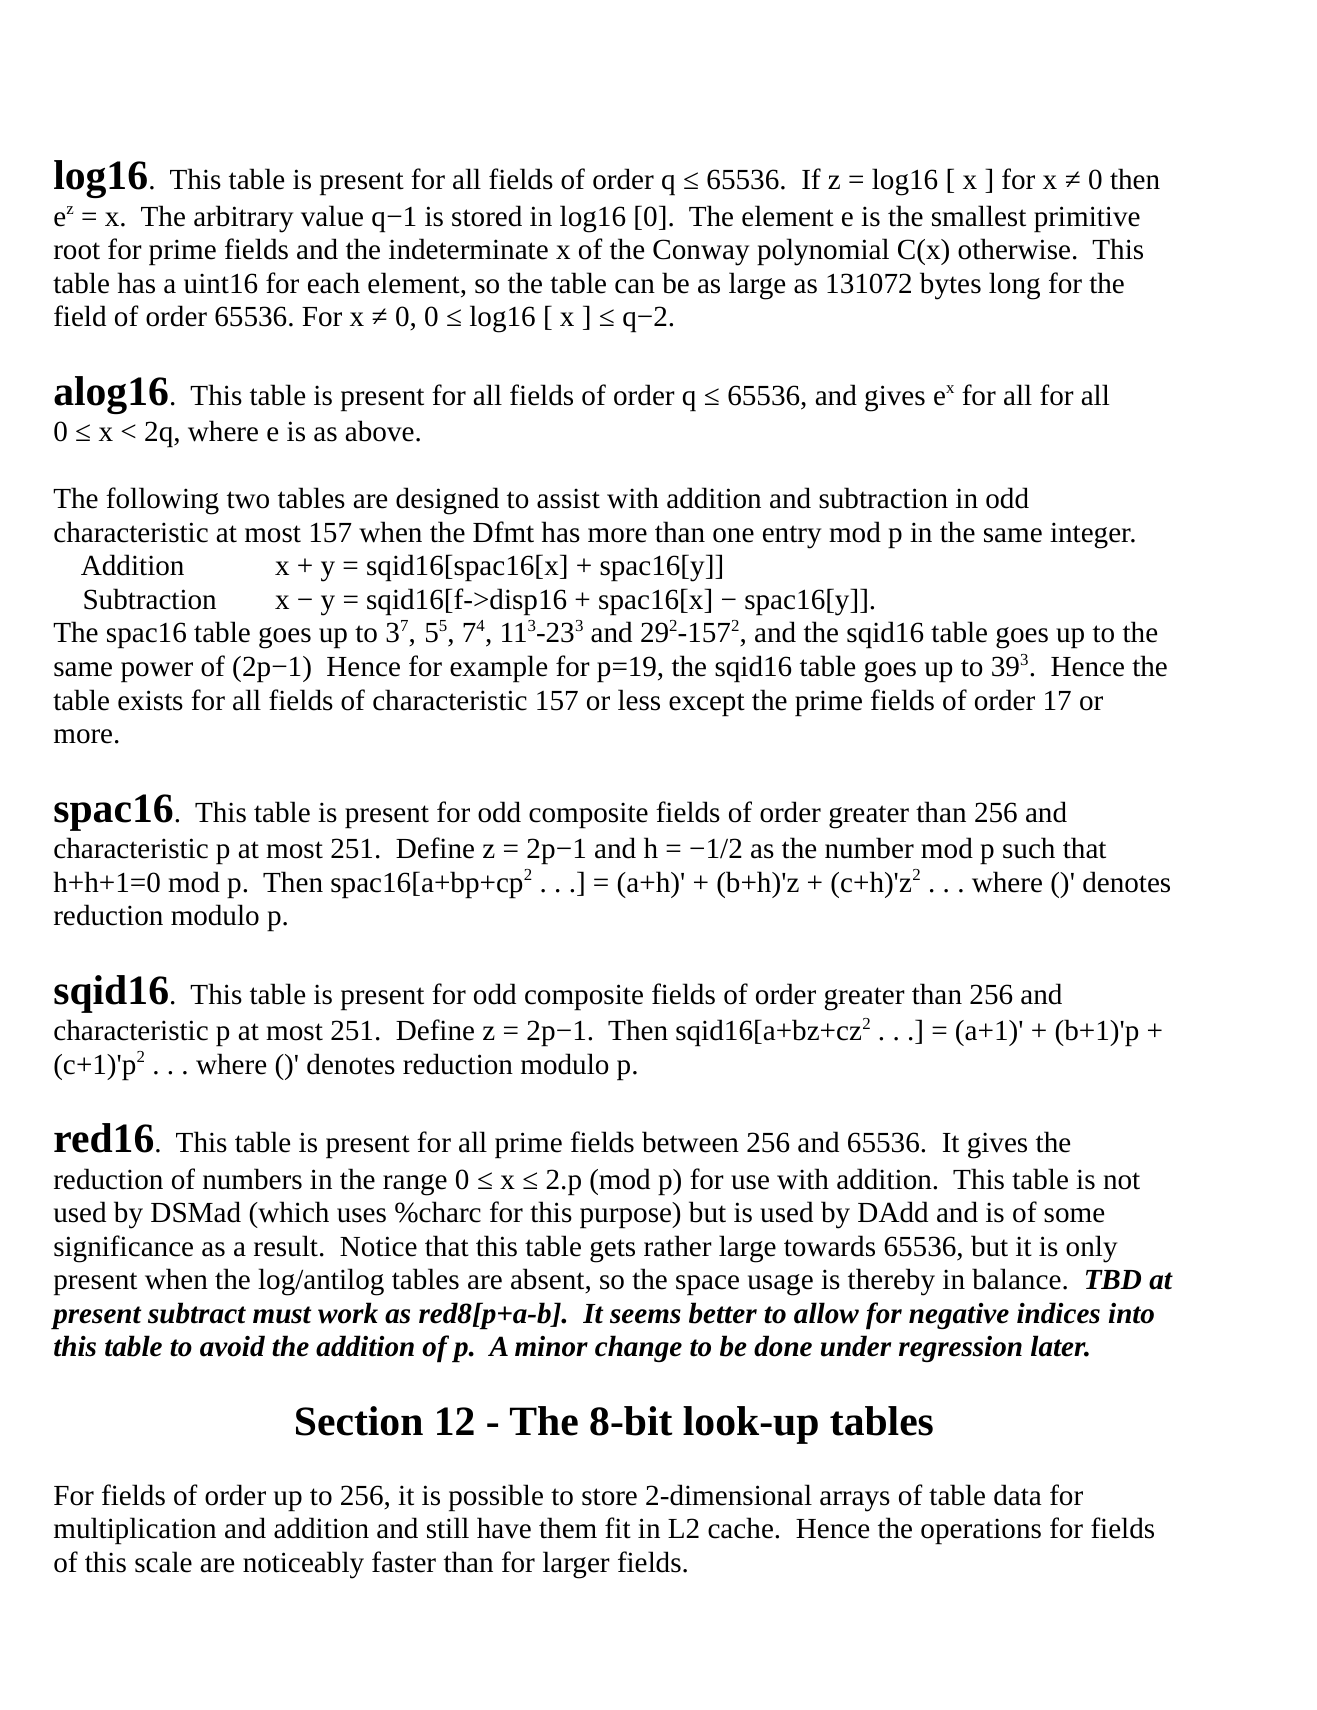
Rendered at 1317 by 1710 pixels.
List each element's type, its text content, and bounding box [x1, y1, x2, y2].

text alog16. This table is present for all fields of order q ≤ 65536, and gives ex for all for all 0 ≤ x < 2q, where e is as above. [53, 366, 1174, 448]
text red16. This table is present for all prime fields between 256 and 65536. It gives the reduction of numbers in the range 0 ≤ x ≤ 2.p (mod p) for use with addition. This table is not used by DSMad (which uses %charc for this purpose) but is used by DAdd and is of some significance as a result. Notice that this table gets rather large towards 65536, but it is only present when the log/antilog tables are absent, so the space usage is thereby in balance. TBD at present subtract must work as red8[p+a-b]. It seems better to allow for negative indices into this table to avoid the addition of p. A minor change to be done under regression later. [53, 1114, 1174, 1363]
text Section 12 - The 8-bit look-up tables [53, 1397, 1174, 1444]
text log16. This table is present for all fields of order q ≤ 65536. If z = log16 [ x ] for x ≠ 0 then ez = x. The arbitrary value q−1 is stored in log16 [0]. The element e is the smallest primitive root for prime fields and the indeterminate x of the Conway polynomial C(x) otherwise. This table has a uint16 for each element, so the table can be as large as 131072 bytes long for the field of order 65536. For x ≠ 0, 0 ≤ log16 [ x ] ≤ q−2. [53, 151, 1174, 333]
text sqid16. This table is present for odd composite fields of order greater than 256 and characteristic p at most 251. Define z = 2p−1. Then sqid16[a+bz+cz2 . . .] = (a+1)' + (b+1)'p + (c+1)'p2 . . . where ()' denotes reduction modulo p. [53, 965, 1174, 1080]
text spac16. This table is present for odd composite fields of order greater than 256 and characteristic p at most 251. Define z = 2p−1 and h = −1/2 as the number mod p such that h+h+1=0 mod p. Then spac16[a+bp+cp2 . . .] = (a+h)' + (b+h)'z + (c+h)'z2 . . . where ()' denotes reduction modulo p. [53, 783, 1174, 932]
text Addition x + y = sqid16[spac16[x] + spac16[y]] [53, 548, 1174, 582]
text Subtraction x − y = sqid16[f->disp16 + spac16[x] − spac16[y]]. [53, 582, 1174, 616]
text The spac16 table goes up to 37, 55, 74, 113-233 and 292-1572, and the sqid16 table goes up to the same power of (2p−1) Hence for example for p=19, the sqid16 table goes up to 393. Hence the table exists for all fields of characteristic 157 or less except the prime fields of order 17 or more. [53, 616, 1174, 750]
text For fields of order up to 256, it is possible to store 2-dimensional arrays of table data for multiplication and addition and still have them fit in L2 cache. Hence the operations for fields of this scale are noticeably faster than for larger fields. [53, 1478, 1174, 1579]
text The following two tables are designed to assist with addition and subtraction in odd characteristic at most 157 when the Dfmt has more than one entry mod p in the same integer. [53, 481, 1174, 548]
